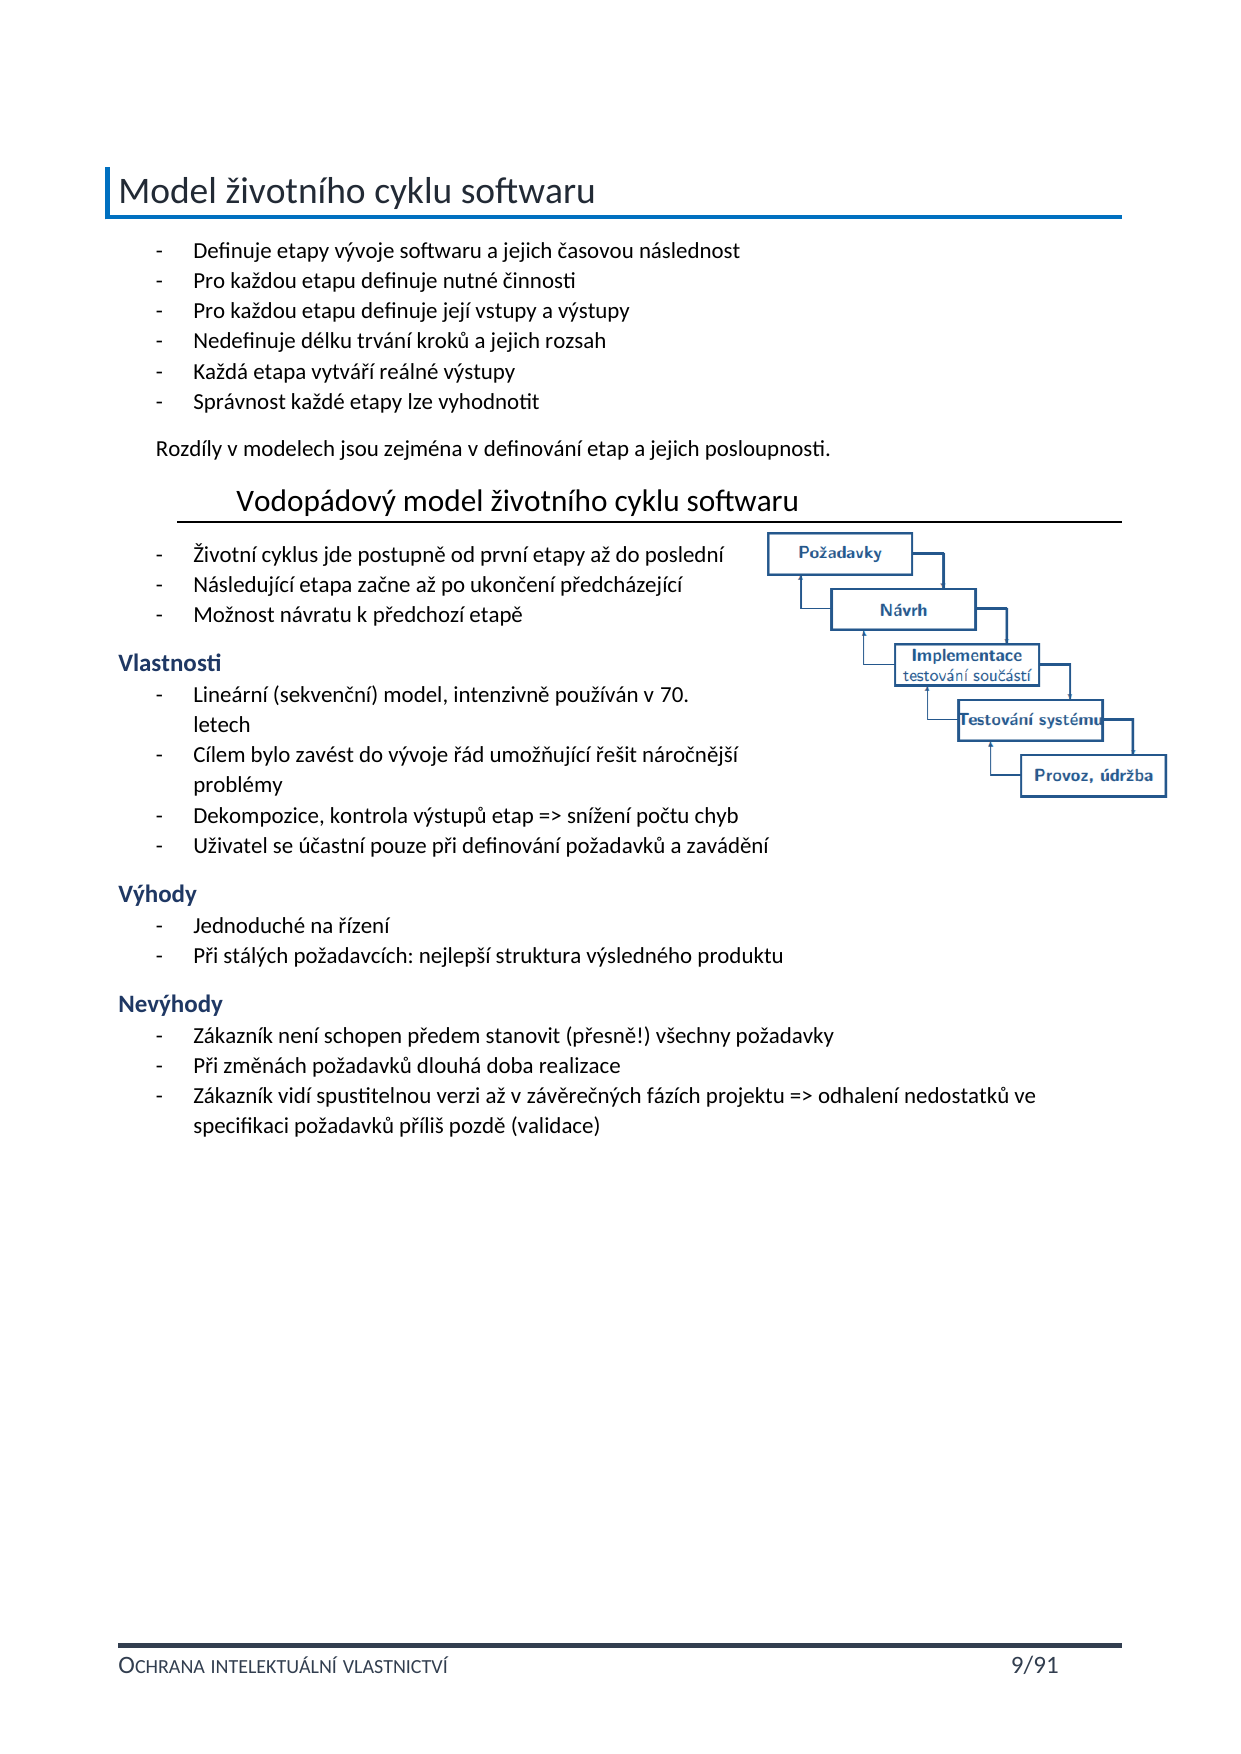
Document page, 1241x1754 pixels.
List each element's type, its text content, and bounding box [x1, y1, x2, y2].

list Pro každou etapu definuje nutné činnosti [156, 266, 1122, 294]
list Zákazník vidí spustitelnou verzi až v závěrečných fázích projektu => odhalení nedostatků ve specifikaci požadavků příliš pozdě (validace) [156, 1081, 1122, 1139]
list Při změnách požadavků dlouhá doba realizace [156, 1051, 1122, 1079]
list Každá etapa vytváří reálné výstupy [156, 357, 1122, 385]
subtitle Model životního cyklu softwaru [110, 167, 1122, 215]
list Životní cyklus jde postupně od první etapy až do poslední [156, 540, 764, 568]
list Dekompozice, kontrola výstupů etap => snížení počtu chyb [156, 801, 1122, 829]
subtitle Výhody [118, 878, 1122, 908]
list Možnost návratu k předchozí etapě [156, 600, 764, 628]
list Jednoduché na řízení [156, 911, 1122, 939]
subtitle Vlastnosti [118, 647, 764, 677]
list Cílem bylo zavést do vývoje řád umožňující řešit náročnější problémy [156, 740, 764, 798]
list Při stálých požadavcích: nejlepší struktura výsledného produktu [156, 941, 1122, 969]
list Následující etapa začne až po ukončení předcházející [156, 570, 764, 598]
list Správnost každé etapy lze vyhodnotit [156, 387, 1122, 415]
text Rozdíly v modelech jsou zejména v definování etap a jejich posloupnosti. [156, 434, 1122, 462]
list Uživatel se účastní pouze při definování požadavků a zavádění [156, 831, 1122, 859]
subtitle Vodopádový model životního cyklu softwaru [177, 481, 1122, 521]
list Zákazník není schopen předem stanovit (přesně!) všechny požadavky [156, 1021, 1122, 1049]
list Pro každou etapu definuje její vstupy a výstupy [156, 296, 1122, 324]
subtitle Nevýhody [118, 988, 1122, 1018]
list Lineární (sekvenční) model, intenzivně používán v 70. letech [156, 680, 764, 738]
list Nedefinuje délku trvání kroků a jejich rozsah [156, 327, 1122, 354]
picture [764, 529, 1170, 800]
list Definuje etapy vývoje softwaru a jejich časovou následnost [156, 236, 1122, 264]
